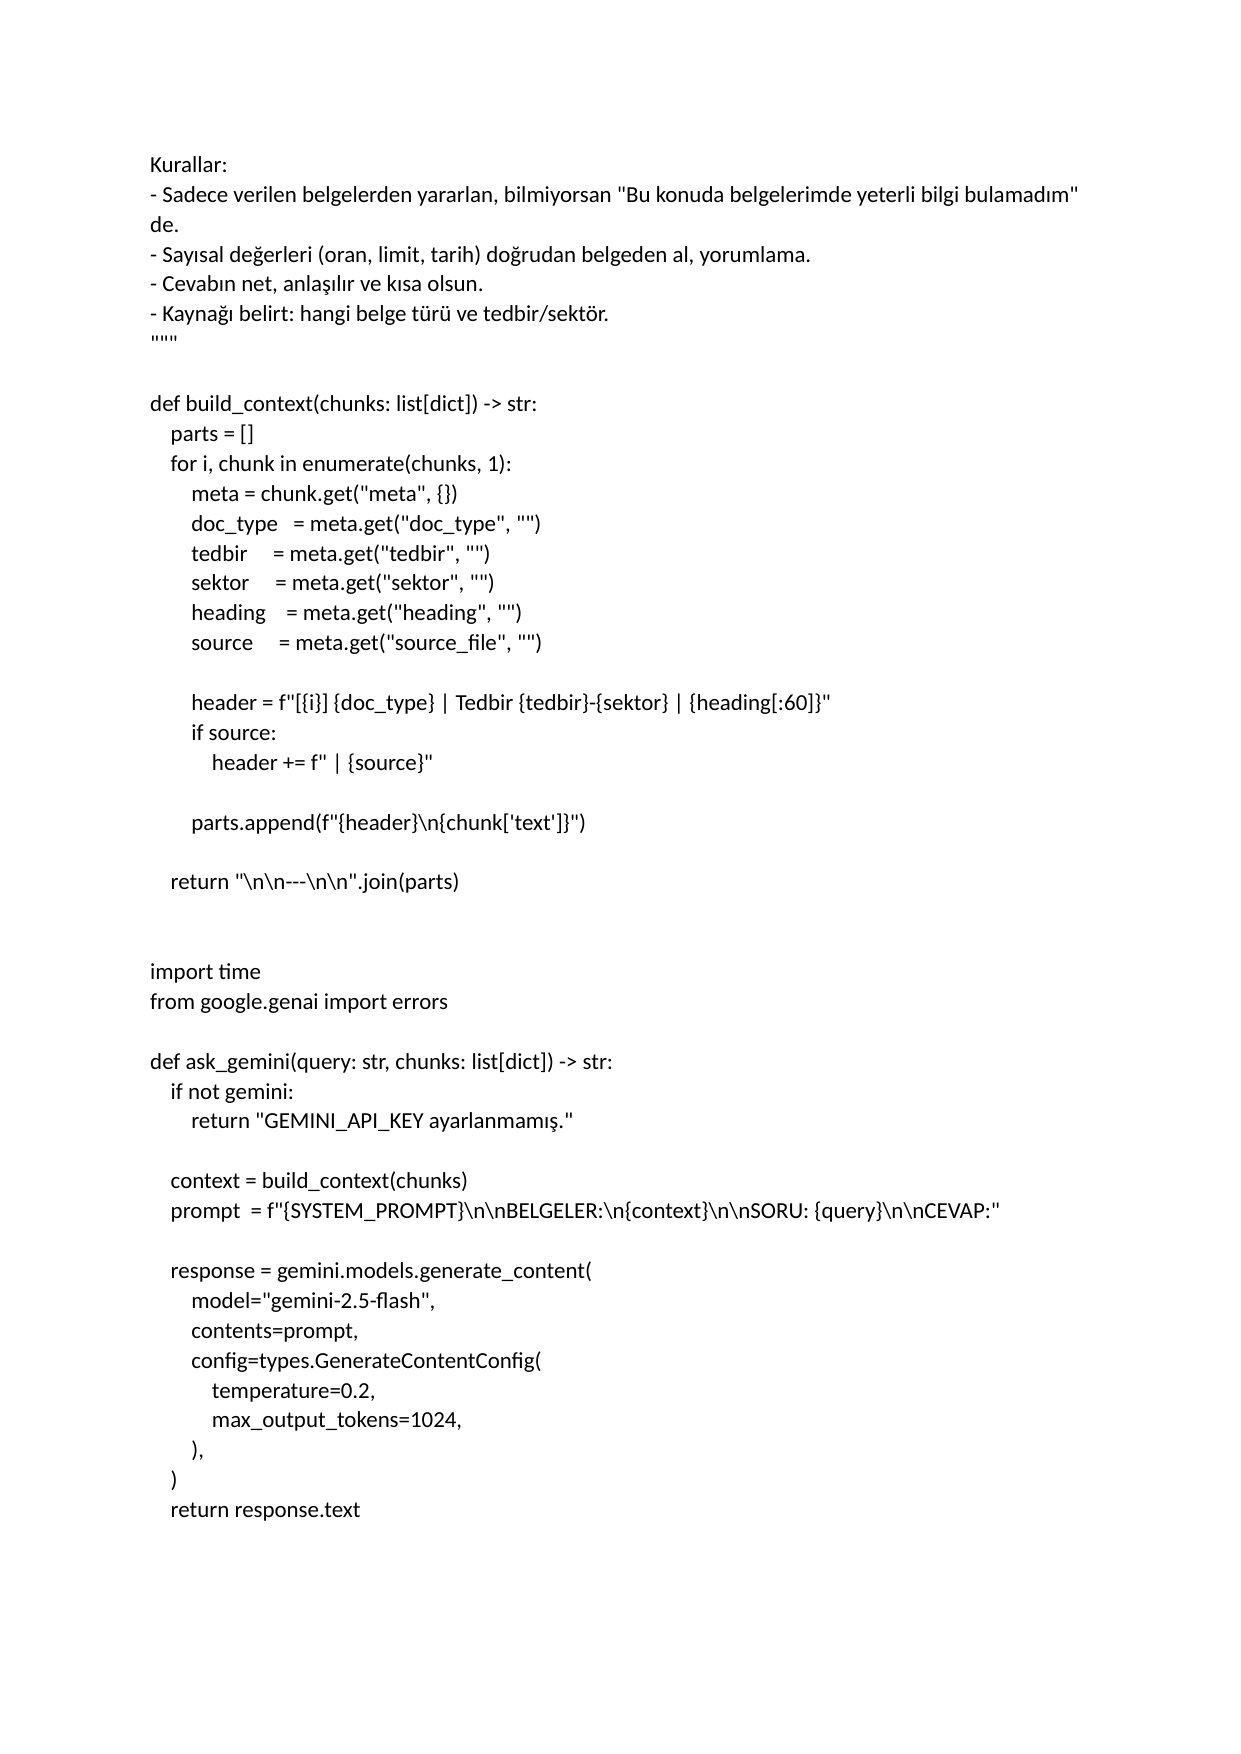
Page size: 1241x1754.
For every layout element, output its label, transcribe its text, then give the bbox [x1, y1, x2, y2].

text Kurallar: - Sadece verilen belgelerden yararlan, bilmiyorsan "Bu konuda belgelerimde yeterli bilgi bulamadım" de. - Sayısal değerleri (oran, limit, tarih) doğrudan belgeden al, yorumlama. - Cevabın net, anlaşılır ve kısa olsun. - Kaynağı belirt: hangi belge türü ve tedbir/sektör. """ def build_context(chunks: list[dict]) -> str: parts = [] for i, chunk in enumerate(chunks, 1): meta = chunk.get("meta", {}) doc_type = meta.get("doc_type", "") tedbir = meta.get("tedbir", "") sektor = meta.get("sektor", "") heading = meta.get("heading", "") source = meta.get("source_file", "") header = f"[{i}] {doc_type} | Tedbir {tedbir}-{sektor} | {heading[:60]}" if source: header += f" | {source}" parts.append(f"{header}\n{chunk['text']}") return "\n\n---\n\n".join(parts) import time from google.genai import errors def ask_gemini(query: str, chunks: list[dict]) -> str: if not gemini: return "GEMINI_API_KEY ayarlanmamış." context = build_context(chunks) prompt = f"{SYSTEM_PROMPT}\n\nBELGELER:\n{context}\n\nSORU: {query}\n\nCEVAP:" response = gemini.models.generate_content( model="gemini-2.5-flash", contents=prompt, config=types.GenerateContentConfig( temperature=0.2, max_output_tokens=1024, ), ) return response.text [150, 150, 1090, 1583]
